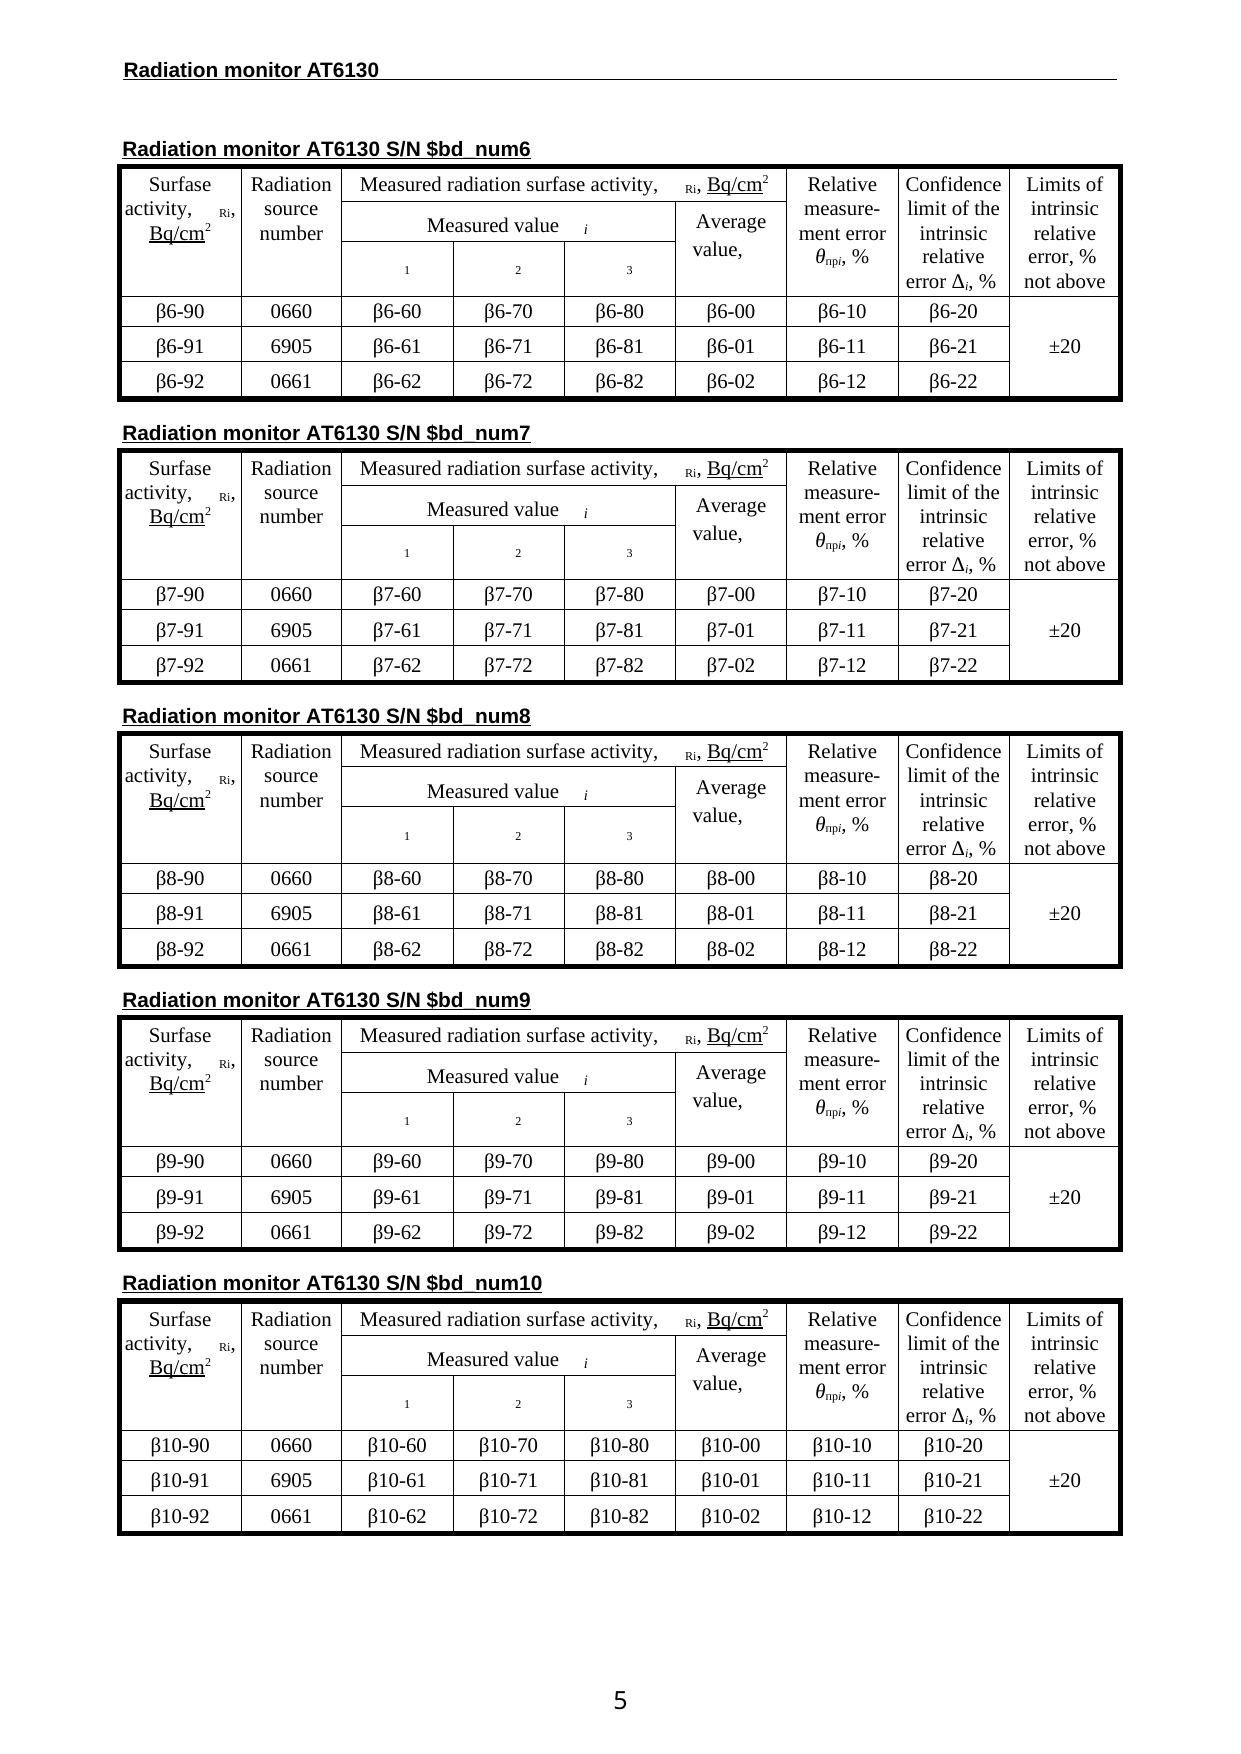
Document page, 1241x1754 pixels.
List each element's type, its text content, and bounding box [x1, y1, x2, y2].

table_cell β6-00 [676, 297, 786, 326]
table_cell Surfase activity,  Ri, Bq/cm2 [122, 453, 241, 579]
table_cell β10-72 [454, 1496, 564, 1531]
table_cell β10-12 [787, 1496, 898, 1531]
table_cell 6905 [242, 1177, 341, 1212]
table_cell β7-90 [122, 580, 241, 609]
table_cell Measured radiation surfase activity,  Ri, Bq/cm2 [342, 1020, 786, 1052]
table_cell β6-02 [676, 362, 786, 396]
table_cell β7-60 [342, 580, 453, 609]
table_cell β7-91 [122, 610, 241, 645]
table_cell 1 [342, 1093, 453, 1146]
table_cell β6-90 [122, 297, 241, 326]
table_cell β6-81 [565, 327, 675, 361]
table_cell β6-62 [342, 362, 453, 396]
table_cell β7-71 [454, 610, 564, 645]
table_cell β8-70 [454, 864, 564, 893]
table_cell β10-62 [342, 1496, 453, 1531]
table_cell Average value,  [676, 1336, 786, 1430]
table_cell Relative measure-ment error θпрi, % [787, 453, 898, 579]
table_cell β10-82 [565, 1496, 675, 1531]
table_cell β10-92 [122, 1496, 241, 1531]
table_cell β10-20 [899, 1431, 1009, 1460]
table_cell 0661 [242, 362, 341, 396]
table_cell Measured radiation surfase activity,  Ri, Bq/cm2 [342, 1304, 786, 1335]
table_cell β8-61 [342, 894, 453, 928]
table_cell 1 [342, 1376, 453, 1430]
table_cell 2 [454, 1376, 564, 1430]
table_cell β8-90 [122, 864, 241, 893]
table_cell β8-22 [899, 929, 1009, 963]
table_cell 6905 [242, 327, 341, 361]
table_cell β10-91 [122, 1461, 241, 1495]
table_cell β10-02 [676, 1496, 786, 1531]
table_cell β9-92 [122, 1213, 241, 1247]
table_cell Measured value i [342, 767, 675, 806]
table_cell Limits of intrinsic relative error, % not above [1010, 1304, 1118, 1430]
table_cell β7-81 [565, 610, 675, 645]
table_cell 0660 [242, 1147, 341, 1176]
table_cell 0661 [242, 929, 341, 963]
table_cell β9-01 [676, 1177, 786, 1212]
table_cell β10-81 [565, 1461, 675, 1495]
table_cell β9-72 [454, 1213, 564, 1247]
table_cell β9-80 [565, 1147, 675, 1176]
table_cell β7-00 [676, 580, 786, 609]
table_cell β9-11 [787, 1177, 898, 1212]
table_cell Radiation source number [242, 736, 341, 863]
table_cell Measured value i [342, 1053, 675, 1092]
table_cell β8-80 [565, 864, 675, 893]
table_cell 2 [454, 1093, 564, 1146]
table_cell β9-10 [787, 1147, 898, 1176]
table_cell β9-21 [899, 1177, 1009, 1212]
table_cell Average value,  [676, 486, 786, 579]
table_cell Limits of intrinsic relative error, % not above [1010, 169, 1118, 296]
table_cell Limits of intrinsic relative error, % not above [1010, 736, 1118, 863]
table_cell Measured value i [342, 1336, 675, 1375]
table_cell β10-60 [342, 1431, 453, 1460]
table_cell β8-62 [342, 929, 453, 963]
table_cell β10-90 [122, 1431, 241, 1460]
table_cell β9-61 [342, 1177, 453, 1212]
table_cell β8-92 [122, 929, 241, 963]
table_cell Relative measure-ment error θпрi, % [787, 736, 898, 863]
table_cell β9-70 [454, 1147, 564, 1176]
table_cell β9-82 [565, 1213, 675, 1247]
table_cell β9-20 [899, 1147, 1009, 1176]
table_cell β9-02 [676, 1213, 786, 1247]
table_cell Radiation source number [242, 1020, 341, 1146]
table_cell β9-81 [565, 1177, 675, 1212]
table_cell 3 [565, 1376, 675, 1430]
table_cell β10-11 [787, 1461, 898, 1495]
table_cell ±20 [1010, 1147, 1118, 1247]
table_cell 2 [454, 807, 564, 863]
table_cell 1 [342, 242, 453, 296]
table_cell β6-61 [342, 327, 453, 361]
table_cell β7-62 [342, 646, 453, 680]
table_cell 2 [454, 242, 564, 296]
table_cell ±20 [1010, 297, 1118, 396]
table_cell 6905 [242, 1461, 341, 1495]
table_cell Surfase activity,  Ri, Bq/cm2 [122, 1304, 241, 1430]
table_cell β6-12 [787, 362, 898, 396]
table_cell β7-21 [899, 610, 1009, 645]
table_cell β8-11 [787, 894, 898, 928]
table_cell 6905 [242, 894, 341, 928]
table_cell β8-71 [454, 894, 564, 928]
table_cell β10-00 [676, 1431, 786, 1460]
table_cell β6-10 [787, 297, 898, 326]
table_cell β9-62 [342, 1213, 453, 1247]
table_cell β6-01 [676, 327, 786, 361]
table_cell β10-10 [787, 1431, 898, 1460]
table_cell Surfase activity,  Ri, Bq/cm2 [122, 1020, 241, 1146]
table_cell β9-00 [676, 1147, 786, 1176]
table_cell β9-90 [122, 1147, 241, 1176]
table_cell Measured radiation surfase activity,  Ri, Bq/cm2 [342, 453, 786, 484]
table_cell Measured value i [342, 202, 675, 241]
table_cell β8-02 [676, 929, 786, 963]
table_cell Measured radiation surfase activity,  Ri, Bq/cm2 [342, 169, 786, 201]
table_cell ±20 [1010, 864, 1118, 963]
table_cell β6-91 [122, 327, 241, 361]
table_cell β10-01 [676, 1461, 786, 1495]
table_cell 3 [565, 526, 675, 579]
table_cell β8-72 [454, 929, 564, 963]
table_cell Confidence limit of the intrinsic relative error Δi, % [899, 736, 1009, 863]
table_cell β8-00 [676, 864, 786, 893]
table_cell Confidence limit of the intrinsic relative error Δi, % [899, 1020, 1009, 1146]
table_cell β6-70 [454, 297, 564, 326]
table_cell 6905 [242, 610, 341, 645]
table_cell β7-70 [454, 580, 564, 609]
table_cell β7-12 [787, 646, 898, 680]
table_cell Limits of intrinsic relative error, % not above [1010, 1020, 1118, 1146]
table_header Radiation monitor AT6130 S/N $bd_num9 [119, 969, 1120, 1015]
table_cell Radiation source number [242, 1304, 341, 1430]
table_cell β8-12 [787, 929, 898, 963]
table_cell 0660 [242, 1431, 341, 1460]
table_cell 1 [342, 807, 453, 863]
table_cell β10-80 [565, 1431, 675, 1460]
table_cell Measured value i [342, 486, 675, 524]
table_cell β9-22 [899, 1213, 1009, 1247]
table_cell β7-02 [676, 646, 786, 680]
table_cell Radiation source number [242, 453, 341, 579]
table_cell 1 [342, 526, 453, 579]
table_cell Average value,  [676, 202, 786, 296]
table_cell β6-11 [787, 327, 898, 361]
table_cell β8-81 [565, 894, 675, 928]
table_cell Average value,  [676, 1053, 786, 1146]
table_cell β10-21 [899, 1461, 1009, 1495]
table_cell β7-20 [899, 580, 1009, 609]
table_header Radiation monitor AT6130 S/N $bd_num6 [119, 118, 1120, 164]
table_cell Confidence limit of the intrinsic relative error Δi, % [899, 453, 1009, 579]
table_cell 2 [454, 526, 564, 579]
table_cell Radiation source number [242, 169, 341, 296]
table_cell β7-92 [122, 646, 241, 680]
table_cell β7-82 [565, 646, 675, 680]
table_cell β9-60 [342, 1147, 453, 1176]
table_cell Relative measure-ment error θпрi, % [787, 1304, 898, 1430]
table_cell Limits of intrinsic relative error, % not above [1010, 453, 1118, 579]
table_cell β7-72 [454, 646, 564, 680]
table_cell β8-21 [899, 894, 1009, 928]
table_cell 0660 [242, 580, 341, 609]
table_cell β10-70 [454, 1431, 564, 1460]
table_cell β6-21 [899, 327, 1009, 361]
table_cell β6-80 [565, 297, 675, 326]
table_cell β6-71 [454, 327, 564, 361]
table_cell 0661 [242, 646, 341, 680]
table_cell β6-82 [565, 362, 675, 396]
table_cell β7-80 [565, 580, 675, 609]
table_cell β6-20 [899, 297, 1009, 326]
table_cell 3 [565, 1093, 675, 1146]
table_cell β8-60 [342, 864, 453, 893]
table_cell β8-01 [676, 894, 786, 928]
table_cell β6-72 [454, 362, 564, 396]
table_cell β10-22 [899, 1496, 1009, 1531]
table_cell β7-01 [676, 610, 786, 645]
table_cell Surfase activity,  Ri, Bq/cm2 [122, 169, 241, 296]
table_cell β10-71 [454, 1461, 564, 1495]
table_cell β6-60 [342, 297, 453, 326]
table_cell 0660 [242, 297, 341, 326]
table_cell Confidence limit of the intrinsic relative error Δi, % [899, 1304, 1009, 1430]
table_cell β7-22 [899, 646, 1009, 680]
table_cell 0661 [242, 1496, 341, 1531]
table_header Radiation monitor AT6130 S/N $bd_num10 [119, 1252, 1120, 1298]
table_cell Relative measure-ment error θпрi, % [787, 1020, 898, 1146]
table_cell ±20 [1010, 580, 1118, 680]
table_cell Average value,  [676, 767, 786, 863]
table_cell β9-71 [454, 1177, 564, 1212]
table_cell 0661 [242, 1213, 341, 1247]
table_cell β9-91 [122, 1177, 241, 1212]
table_cell β7-61 [342, 610, 453, 645]
table_cell β8-91 [122, 894, 241, 928]
table_cell ±20 [1010, 1431, 1118, 1531]
table_cell 0660 [242, 864, 341, 893]
table_cell β7-10 [787, 580, 898, 609]
table_cell Measured radiation surfase activity,  Ri, Bq/cm2 [342, 736, 786, 766]
table_cell β8-82 [565, 929, 675, 963]
table_cell β7-11 [787, 610, 898, 645]
table_cell Surfase activity,  Ri, Bq/cm2 [122, 736, 241, 863]
table_cell β10-61 [342, 1461, 453, 1495]
table_cell β8-20 [899, 864, 1009, 893]
table_cell β6-92 [122, 362, 241, 396]
table_cell 3 [565, 807, 675, 863]
table_cell Relative measure-ment error θпрi, % [787, 169, 898, 296]
table_cell Confidence limit of the intrinsic relative error Δi, % [899, 169, 1009, 296]
table_header Radiation monitor AT6130 S/N $bd_num8 [119, 685, 1120, 731]
table_cell β6-22 [899, 362, 1009, 396]
table_header Radiation monitor AT6130 S/N $bd_num7 [119, 402, 1120, 448]
table_cell β8-10 [787, 864, 898, 893]
table_cell 3 [565, 242, 675, 296]
table_cell β9-12 [787, 1213, 898, 1247]
